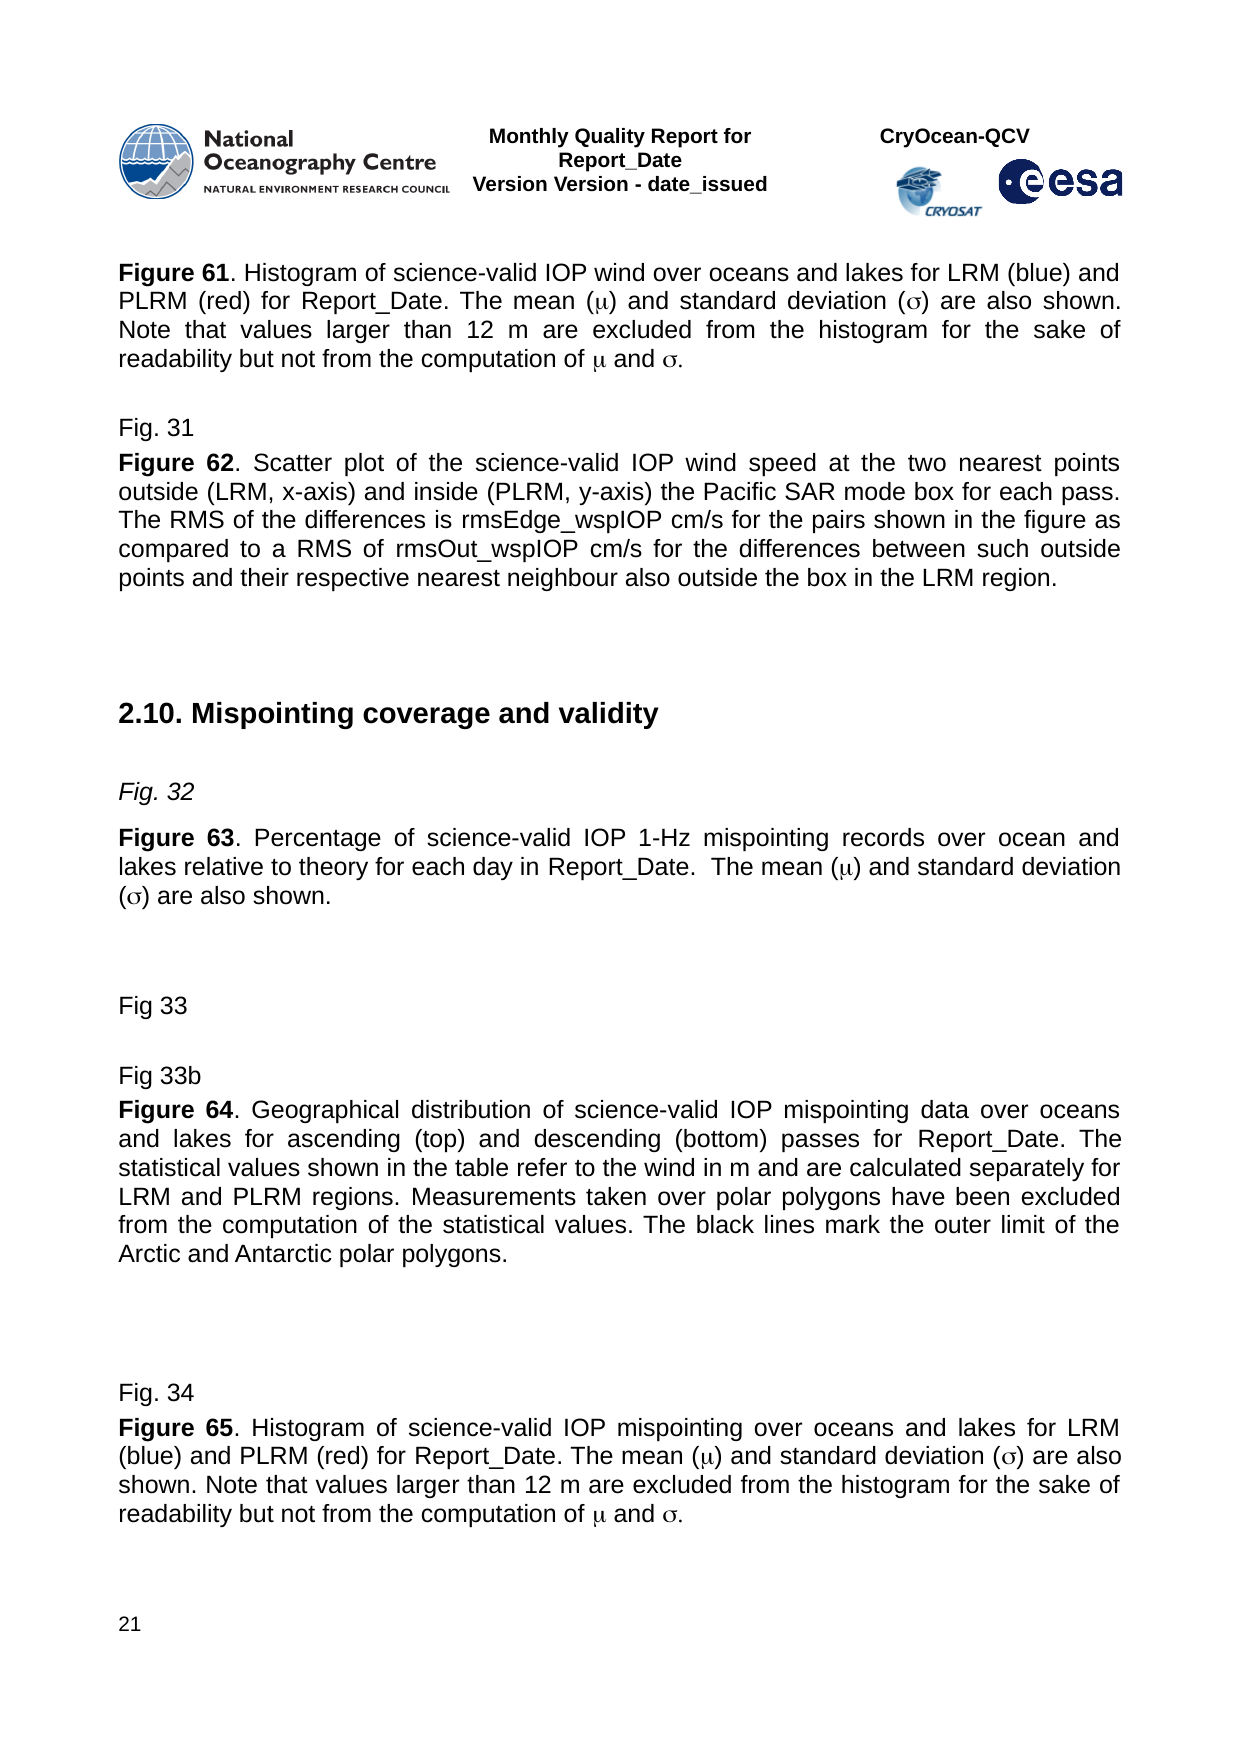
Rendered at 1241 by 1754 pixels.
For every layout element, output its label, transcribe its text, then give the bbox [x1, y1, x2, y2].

text Fig. 31 [118, 413, 1122, 442]
text 2.10. Mispointing coverage and validity [118, 696, 1122, 729]
text Figure 63. Percentage of science-valid IOP 1-Hz mispointing records over ocean and lakes relative to theory for each day in Report_Date. The mean (μ) and standard deviation (σ) are also shown. [118, 823, 1122, 909]
text Fig 33b [118, 1061, 1122, 1089]
text Fig. 34 [118, 1378, 1122, 1407]
text Fig. 32 [118, 777, 1122, 805]
text Figure 64. Geographical distribution of science-valid IOP mispointing data over oceans and lakes for ascending (top) and descending (bottom) passes for Report_Date. The statistical values shown in the table refer to the wind in m and are calculated separately for LRM and PLRM regions. Measurements taken over polar polygons have been excluded from the computation of the statistical values. The black lines mark the outer limit of the Arctic and Antarctic polar polygons. [118, 1095, 1122, 1268]
text Figure 62. Scatter plot of the science-valid IOP wind speed at the two nearest points outside (LRM, x-axis) and inside (PLRM, y-axis) the Pacific SAR mode box for each pass. The RMS of the differences is rmsEdge_wspIOP cm/s for the pairs shown in the figure as compared to a RMS of rmsOut_wspIOP cm/s for the differences between such outside points and their respective nearest neighbour also outside the box in the LRM region. [118, 448, 1122, 592]
picture [876, 159, 1123, 224]
text Figure 65. Histogram of science-valid IOP mispointing over oceans and lakes for LRM (blue) and PLRM (red) for Report_Date. The mean (μ) and standard deviation (σ) are also shown. Note that values larger than 12 m are excluded from the histogram for the sake of readability but not from the computation of μ and σ. [118, 1412, 1122, 1528]
text Figure 61. Histogram of science-valid IOP wind over oceans and lakes for LRM (blue) and PLRM (red) for Report_Date. The mean (μ) and standard deviation (σ) are also shown. Note that values larger than 12 m are excluded from the histogram for the sake of readability but not from the computation of μ and σ. [118, 257, 1122, 373]
text Fig 33 [118, 991, 1122, 1020]
